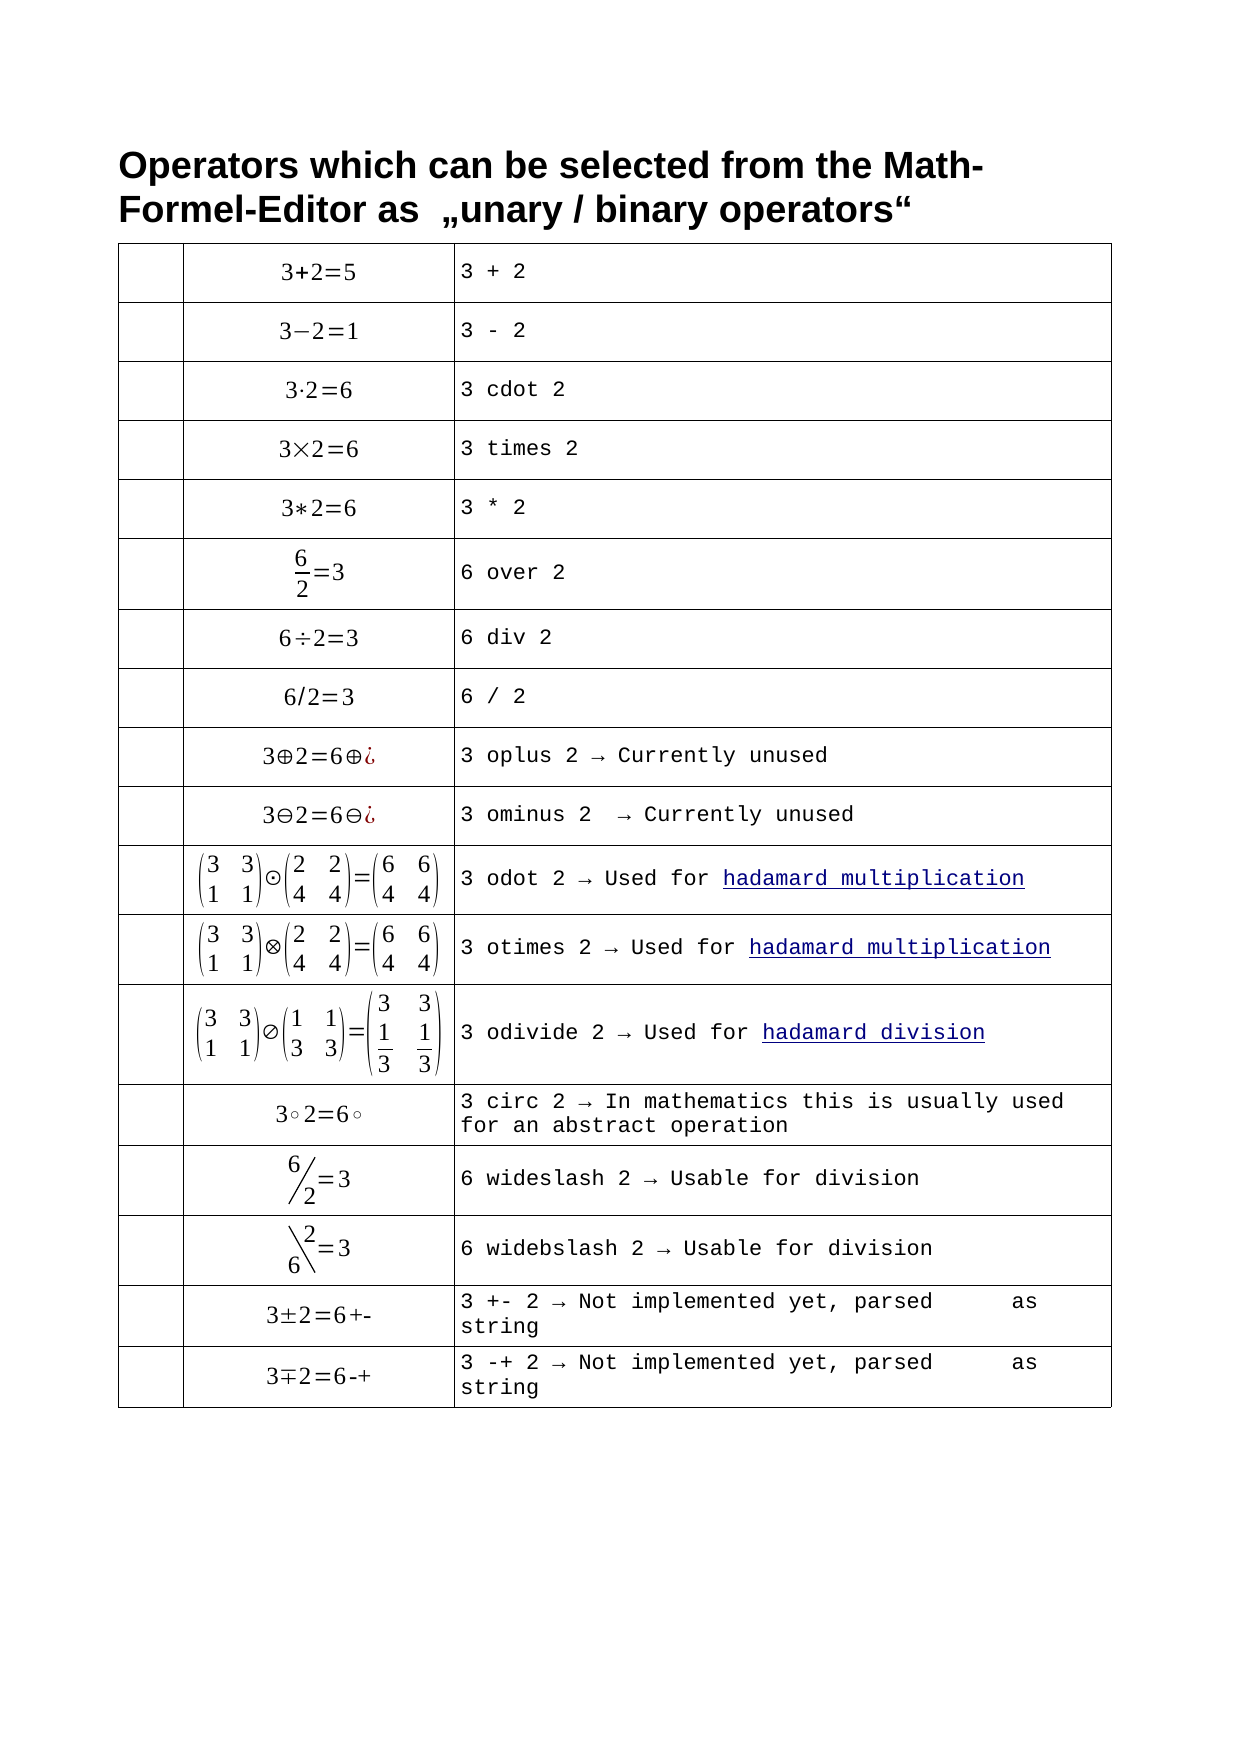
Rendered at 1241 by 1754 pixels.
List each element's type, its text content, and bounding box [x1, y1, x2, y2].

table_cell [119, 480, 183, 538]
table_cell [184, 846, 454, 914]
table_cell 3 circ 2 → In mathematics this is usually used for an abstract operation [455, 1085, 1111, 1145]
table_cell [119, 362, 183, 420]
table_cell [184, 728, 454, 786]
table_cell [184, 1146, 454, 1215]
table_cell 6 widebslash 2 → Usable for division [455, 1216, 1111, 1284]
table_cell [119, 1085, 183, 1145]
table_cell [119, 787, 183, 845]
table_cell [119, 915, 183, 983]
table_cell 6 div 2 [455, 610, 1111, 668]
table_cell [184, 915, 454, 983]
table_cell 3 * 2 [455, 480, 1111, 538]
table_cell 3 otimes 2 → Used for hadamard multiplication [455, 915, 1111, 983]
table_cell [119, 846, 183, 914]
table_cell 3 odivide 2 → Used for hadamard division [455, 985, 1111, 1084]
table_header [119, 244, 183, 302]
table_cell [184, 539, 454, 609]
table_cell 6 / 2 [455, 669, 1111, 727]
table_cell [119, 421, 183, 479]
table_cell 3 -+ 2 → Not implemented yet, parsed as string [455, 1347, 1111, 1407]
table_cell [184, 421, 454, 479]
table_cell [184, 985, 454, 1084]
table_cell [119, 728, 183, 786]
table_cell [119, 1347, 183, 1407]
table_cell [184, 480, 454, 538]
table_cell [184, 1347, 454, 1407]
table_cell 3 odot 2 → Used for hadamard multiplication [455, 846, 1111, 914]
table_cell [119, 610, 183, 668]
table_cell 3 oplus 2 → Currently unused [455, 728, 1111, 786]
table_cell [119, 1146, 183, 1215]
table_cell [119, 1286, 183, 1346]
table_cell 3 times 2 [455, 421, 1111, 479]
table_cell 3 +- 2 → Not implemented yet, parsed as string [455, 1286, 1111, 1346]
table_cell [119, 1216, 183, 1284]
table_cell [184, 1216, 454, 1284]
table_cell [184, 1286, 454, 1346]
table_cell 3 ominus 2 → Currently unused [455, 787, 1111, 845]
table_cell [184, 669, 454, 727]
table_cell 3 - 2 [455, 303, 1111, 361]
table_cell 3 cdot 2 [455, 362, 1111, 420]
table_cell 6 wideslash 2 → Usable for division [455, 1146, 1111, 1215]
table_cell [184, 610, 454, 668]
table_cell [184, 1085, 454, 1145]
table_cell [119, 303, 183, 361]
table_cell [119, 539, 183, 609]
subtitle Operators which can be selected from the Math-Formel-Editor as „unary / binary operators“ [118, 143, 1122, 230]
table_cell 6 over 2 [455, 539, 1111, 609]
table_header 3 + 2 [455, 244, 1111, 302]
table_cell [119, 669, 183, 727]
table_cell [184, 362, 454, 420]
table_cell [184, 303, 454, 361]
table_cell [119, 985, 183, 1084]
table_cell [184, 787, 454, 845]
table_header [184, 244, 454, 302]
